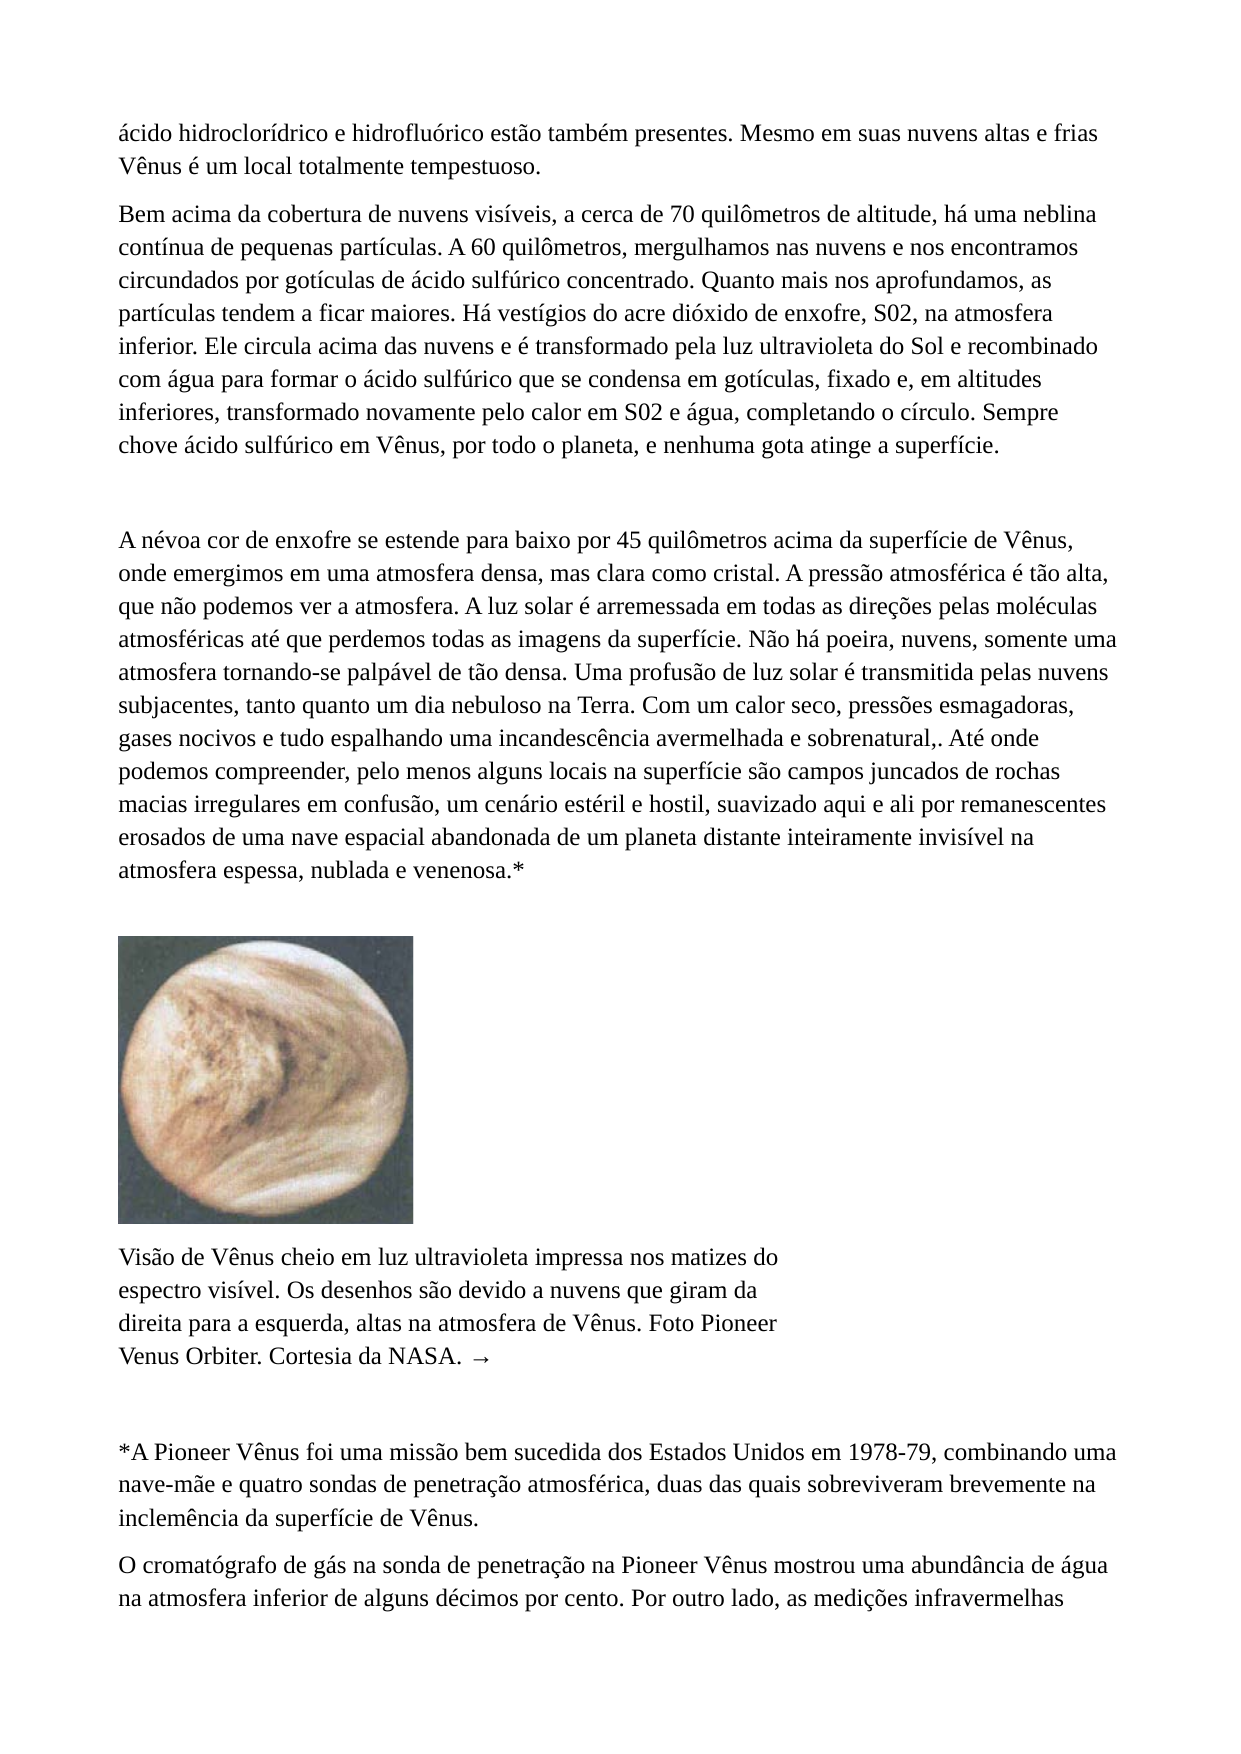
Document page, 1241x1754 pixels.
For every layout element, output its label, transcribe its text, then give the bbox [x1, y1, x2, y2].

text Visão de Vênus cheio em luz ultravioleta impressa nos matizes do espectro visível. Os desenhos são devido a nuvens que giram da direita para a esquerda, altas na atmosfera de Vênus. Foto Pioneer Venus Orbiter. Cortesia da NASA. → [118, 1242, 802, 1370]
text O cromatógrafo de gás na sonda de penetração na Pioneer Vênus mostrou uma abundância de água na atmosfera inferior de alguns décimos por cento. Por outro lado, as medições infravermelhas [118, 1550, 1122, 1612]
text ácido hidroclorídrico e hidrofluórico estão também presentes. Mesmo em suas nuvens altas e frias Vênus é um local totalmente tempestuoso. [118, 118, 1122, 180]
text Bem acima da cobertura de nuvens visíveis, a cerca de 70 quilômetros de altitude, há uma neblina contínua de pequenas partículas. A 60 quilômetros, mergulhamos nas nuvens e nos encontramos circundados por gotículas de ácido sulfúrico concentrado. Quanto mais nos aprofundamos, as partículas tendem a ficar maiores. Há vestígios do acre dióxido de enxofre, S02, na atmosfera inferior. Ele circula acima das nuvens e é transformado pela luz ultravioleta do Sol e recombinado com água para formar o ácido sulfúrico que se condensa em gotículas, fixado e, em altitudes inferiores, transformado novamente pelo calor em S02 e água, completando o círculo. Sempre chove ácido sulfúrico em Vênus, por todo o planeta, e nenhuma gota atinge a superfície. [118, 199, 1122, 459]
text *A Pioneer Vênus foi uma missão bem sucedida dos Estados Unidos em 1978-79, combinando uma nave-mãe e quatro sondas de penetração atmosférica, duas das quais sobreviveram brevemente na inclemência da superfície de Vênus. [118, 1437, 1122, 1531]
text A névoa cor de enxofre se estende para baixo por 45 quilômetros acima da superfície de Vênus, onde emergimos em uma atmosfera densa, mas clara como cristal. A pressão atmosférica é tão alta, que não podemos ver a atmosfera. A luz solar é arremessada em todas as direções pelas moléculas atmosféricas até que perdemos todas as imagens da superfície. Não há poeira, nuvens, somente uma atmosfera tornando-se palpável de tão densa. Uma profusão de luz solar é transmitida pelas nuvens subjacentes, tanto quanto um dia nebuloso na Terra. Com um calor seco, pressões esmagadoras, gases nocivos e tudo espalhando uma incandescência avermelhada e sobrenatural,. Até onde podemos compreender, pelo menos alguns locais na superfície são campos juncados de rochas macias irregulares em confusão, um cenário estéril e hostil, suavizado aqui e ali por remanescentes erosados de uma nave espacial abandonada de um planeta distante inteiramente invisível na atmosfera espessa, nublada e venenosa.* [118, 525, 1122, 884]
picture [118, 936, 414, 1224]
